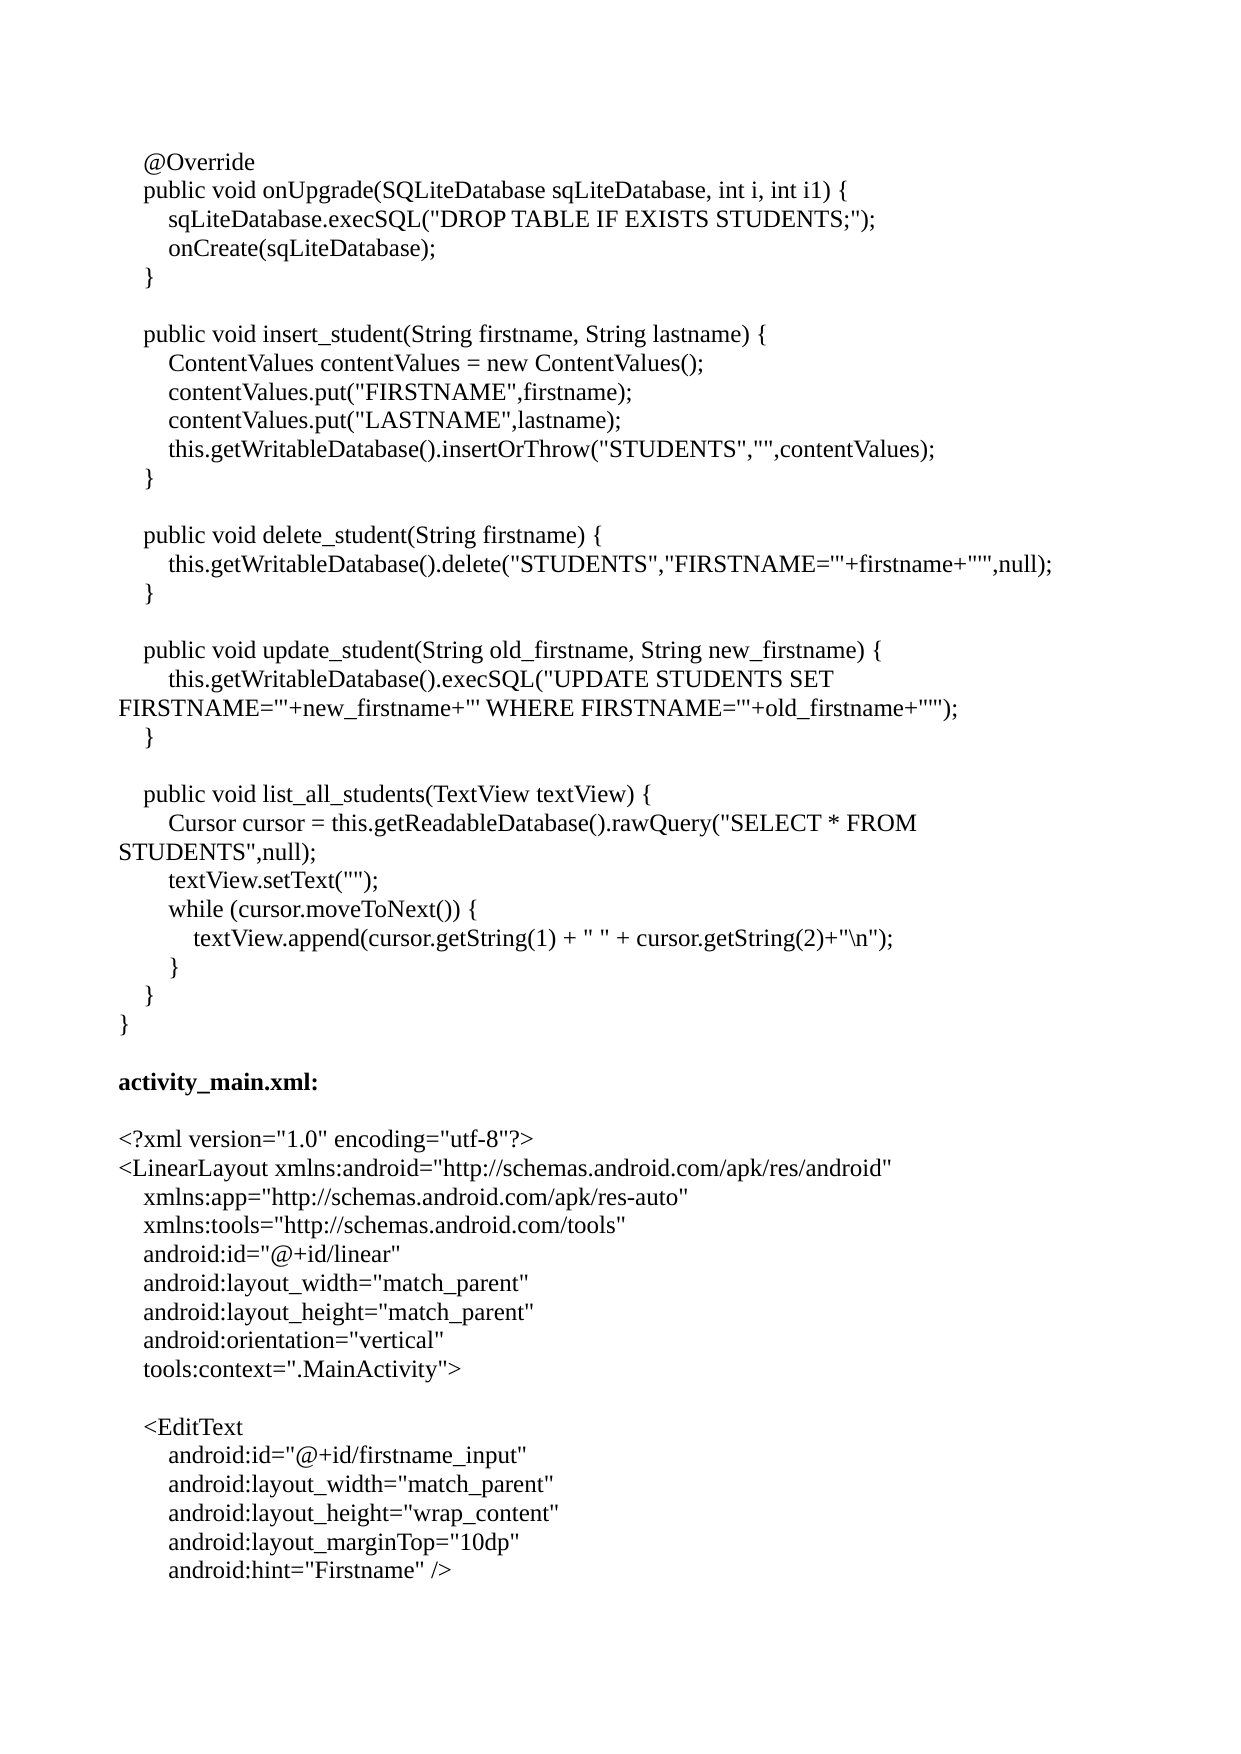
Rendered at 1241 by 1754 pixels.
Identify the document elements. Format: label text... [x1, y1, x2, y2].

text <?xml version="1.0" encoding="utf-8"?> [118, 1124, 1122, 1153]
text public void insert_student(String firstname, String lastname) { [118, 319, 1122, 348]
text android:layout_width="match_parent" [118, 1268, 1122, 1297]
text activity_main.xml: [118, 1067, 1122, 1096]
text } [118, 463, 1122, 492]
text onCreate(sqLiteDatabase); [118, 233, 1122, 262]
text } [118, 722, 1122, 751]
text Cursor cursor = this.getReadableDatabase().rawQuery("SELECT * FROM STUDENTS",null); [118, 808, 1122, 866]
text } [118, 262, 1122, 291]
text } [118, 952, 1122, 981]
text xmlns:tools="http://schemas.android.com/tools" [118, 1211, 1122, 1239]
text tools:context=".MainActivity"> [118, 1354, 1122, 1383]
text <EditText [118, 1412, 1122, 1441]
text android:id="@+id/linear" [118, 1239, 1122, 1268]
text android:hint="Firstname" /> [118, 1556, 1122, 1584]
text android:layout_marginTop="10dp" [118, 1527, 1122, 1556]
text contentValues.put("FIRSTNAME",firstname); [118, 377, 1122, 406]
text sqLiteDatabase.execSQL("DROP TABLE IF EXISTS STUDENTS;"); [118, 204, 1122, 233]
text public void list_all_students(TextView textView) { [118, 779, 1122, 808]
text android:orientation="vertical" [118, 1326, 1122, 1354]
text contentValues.put("LASTNAME",lastname); [118, 406, 1122, 434]
text this.getWritableDatabase().execSQL("UPDATE STUDENTS SET FIRSTNAME='"+new_firstname+"' WHERE FIRSTNAME='"+old_firstname+"'"); [118, 664, 1122, 722]
text public void onUpgrade(SQLiteDatabase sqLiteDatabase, int i, int i1) { [118, 176, 1122, 204]
text } [118, 578, 1122, 607]
text public void delete_student(String firstname) { [118, 521, 1122, 549]
text } [118, 981, 1122, 1009]
text @Override [118, 147, 1122, 176]
text <LinearLayout xmlns:android="http://schemas.android.com/apk/res/android" [118, 1153, 1122, 1182]
text android:layout_height="wrap_content" [118, 1498, 1122, 1527]
text textView.append(cursor.getString(1) + " " + cursor.getString(2)+"\n"); [118, 923, 1122, 952]
text this.getWritableDatabase().delete("STUDENTS","FIRSTNAME='"+firstname+"'",null); [118, 549, 1122, 578]
text android:id="@+id/firstname_input" [118, 1441, 1122, 1469]
text android:layout_height="match_parent" [118, 1297, 1122, 1326]
text textView.setText(""); [118, 866, 1122, 894]
text public void update_student(String old_firstname, String new_firstname) { [118, 636, 1122, 664]
text this.getWritableDatabase().insertOrThrow("STUDENTS","",contentValues); [118, 434, 1122, 463]
text while (cursor.moveToNext()) { [118, 894, 1122, 923]
text android:layout_width="match_parent" [118, 1469, 1122, 1498]
text ContentValues contentValues = new ContentValues(); [118, 348, 1122, 377]
text xmlns:app="http://schemas.android.com/apk/res-auto" [118, 1182, 1122, 1211]
text } [118, 1009, 1122, 1038]
